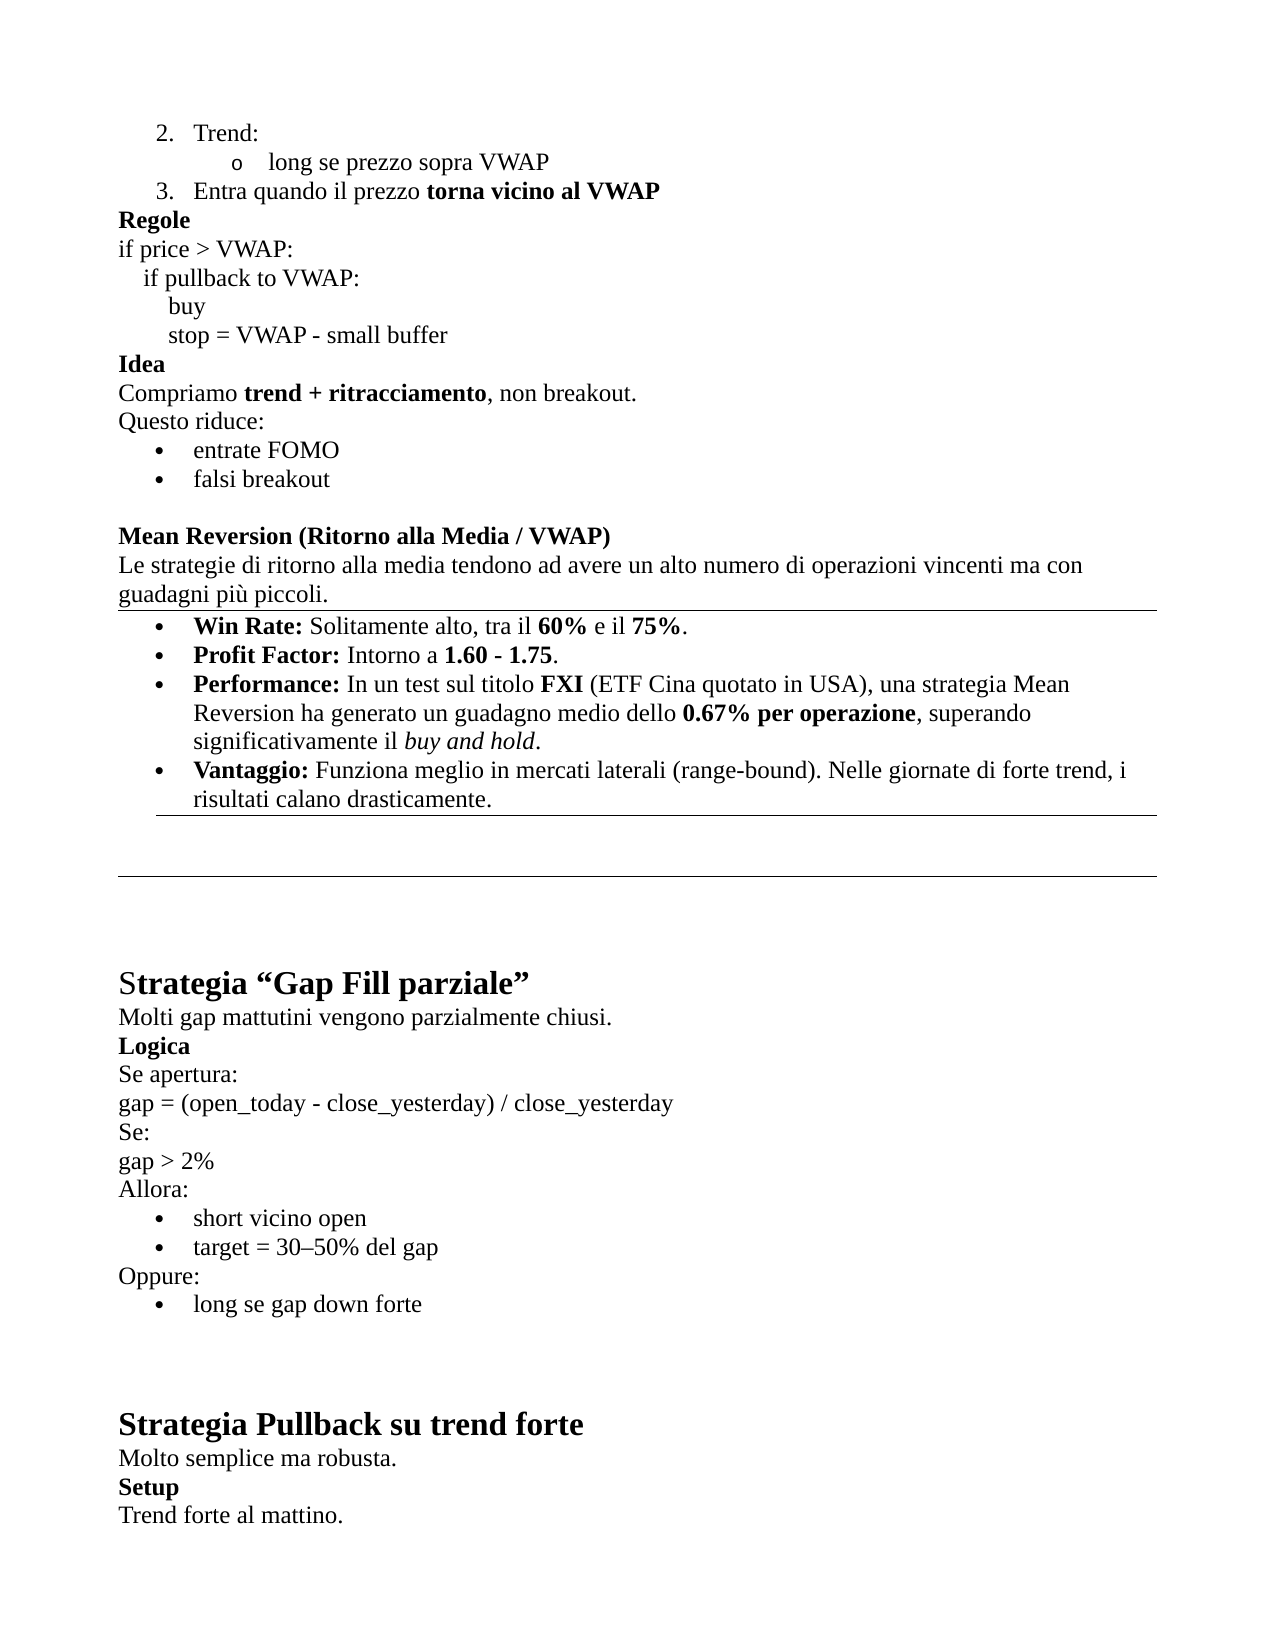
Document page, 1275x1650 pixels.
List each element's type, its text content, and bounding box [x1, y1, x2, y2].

text stop = VWAP - small buffer [118, 320, 1157, 349]
text Setup [118, 1472, 1157, 1500]
text Mean Reversion (Ritorno alla Media / VWAP) [118, 521, 1157, 550]
list long se prezzo sopra VWAP [231, 147, 1157, 176]
text Molti gap mattutini vengono parzialmente chiusi. [118, 1002, 1157, 1031]
text if pullback to VWAP: [118, 263, 1157, 291]
text if price > VWAP: [118, 234, 1157, 263]
text Se: [118, 1117, 1157, 1146]
list short vicino open [156, 1203, 1157, 1232]
text Compriamo trend + ritracciamento, non breakout. [118, 378, 1157, 406]
list Trend: [156, 118, 1157, 147]
text Se apertura: [118, 1059, 1157, 1088]
text Le strategie di ritorno alla media tendono ad avere un alto numero di operazioni vincenti ma con guadagni più piccoli. [118, 550, 1157, 610]
list Profit Factor: Intorno a 1.60 - 1.75. [156, 640, 1157, 669]
text Oppure: [118, 1261, 1157, 1289]
text Strategia Pullback su trend forte [118, 1404, 1157, 1443]
list Vantaggio: Funziona meglio in mercati laterali (range-bound). Nelle giornate di forte trend, i risultati calano drasticamente. [156, 755, 1157, 815]
list Performance: In un test sul titolo FXI (ETF Cina quotato in USA), una strategia Mean Reversion ha generato un guadagno medio dello 0.67% per operazione, superando significativamente il buy and hold. [156, 669, 1157, 755]
list falsi breakout [156, 464, 1157, 493]
text Strategia “Gap Fill parziale” [118, 964, 1157, 1002]
text gap = (open_today - close_yesterday) / close_yesterday [118, 1088, 1157, 1117]
list entrate FOMO [156, 435, 1157, 464]
text Allora: [118, 1174, 1157, 1203]
text Logica [118, 1031, 1157, 1059]
list Win Rate: Solitamente alto, tra il 60% e il 75%. [156, 611, 1157, 640]
text Molto semplice ma robusta. [118, 1443, 1157, 1472]
text Questo riduce: [118, 406, 1157, 435]
list target = 30–50% del gap [156, 1232, 1157, 1261]
text Regole [118, 205, 1157, 234]
text gap > 2% [118, 1146, 1157, 1174]
list long se gap down forte [156, 1289, 1157, 1318]
text buy [118, 291, 1157, 320]
list Entra quando il prezzo torna vicino al VWAP [156, 176, 1157, 205]
text Trend forte al mattino. [118, 1500, 1157, 1529]
text Idea [118, 349, 1157, 378]
